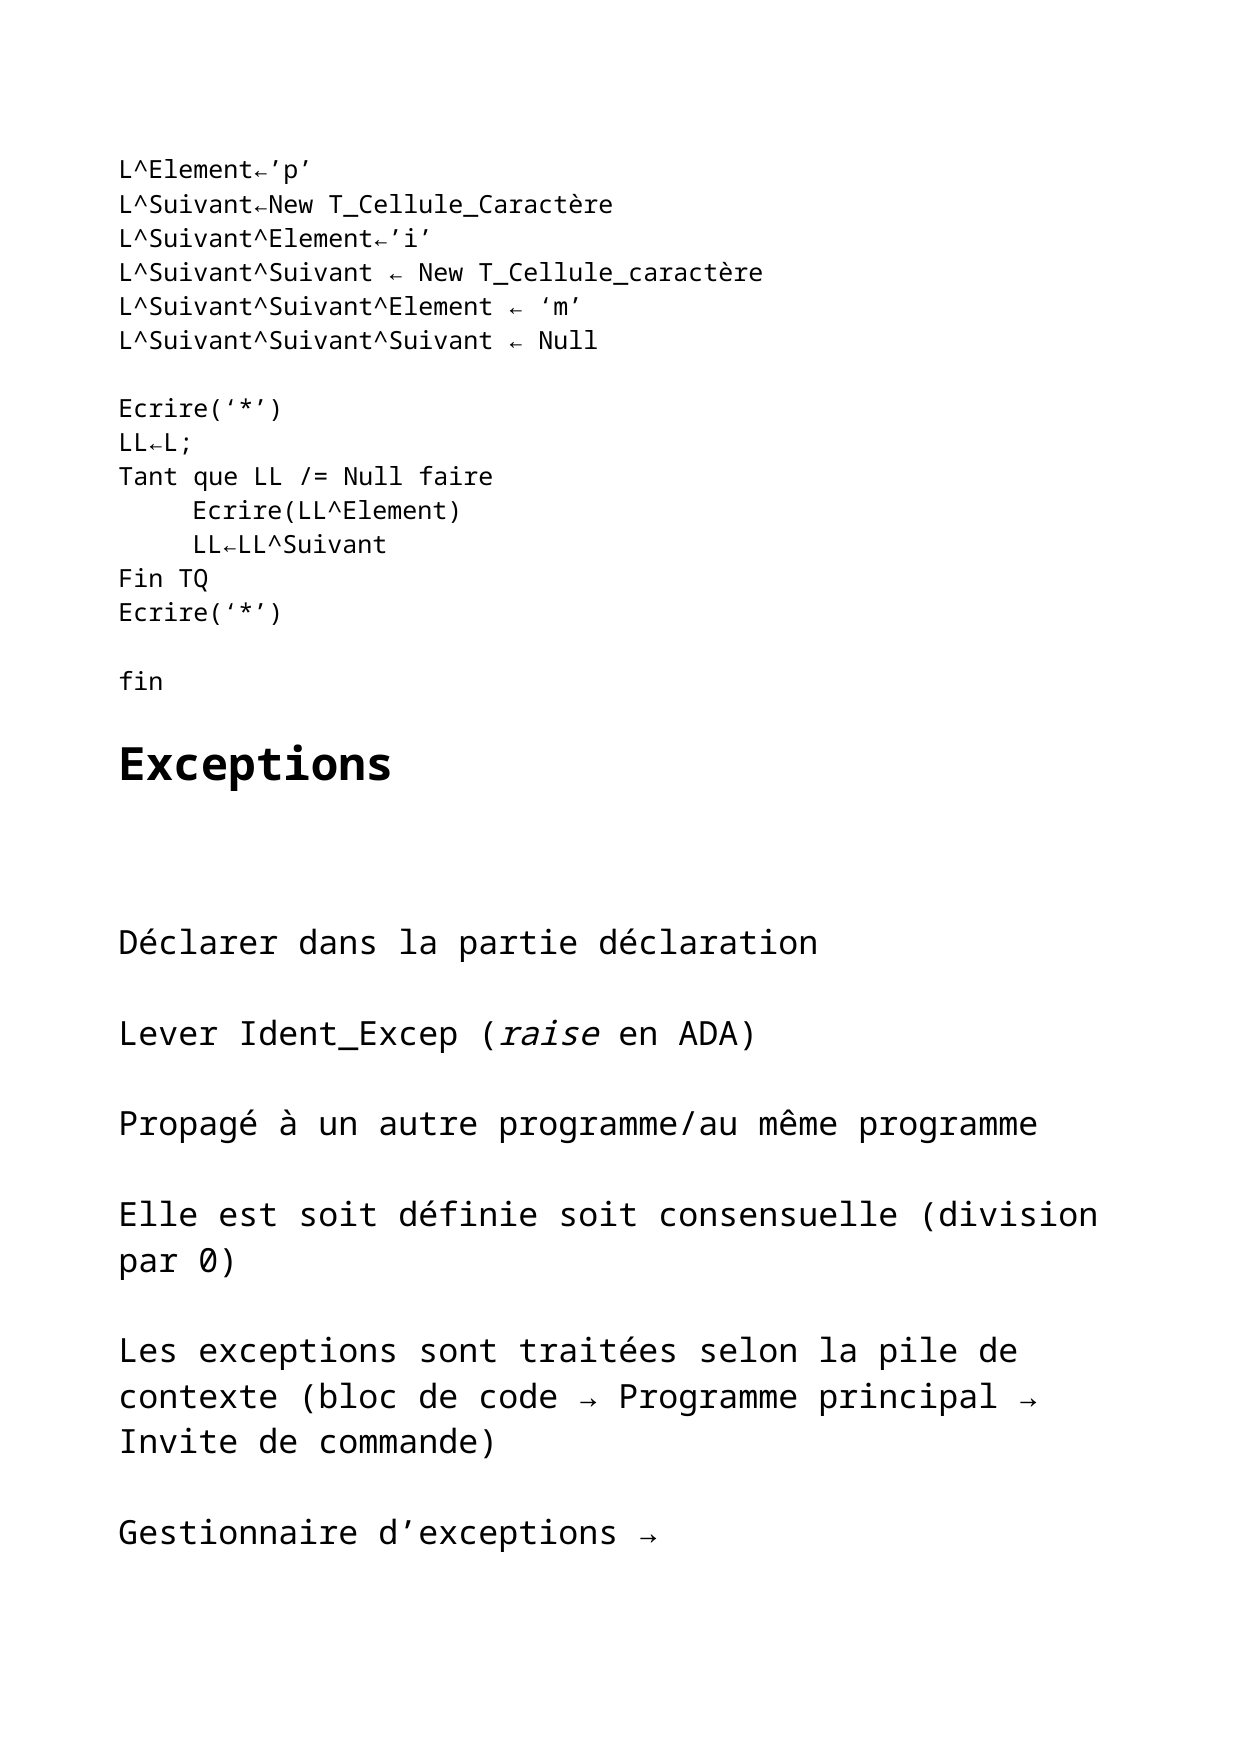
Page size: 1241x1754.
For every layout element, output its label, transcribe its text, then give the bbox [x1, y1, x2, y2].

text L^Element←’p’ [118, 152, 1122, 186]
text Gestionnaire d’exceptions → [118, 1509, 1122, 1554]
text Ecrire(‘*’) [118, 595, 1122, 629]
text L^Suivant^Suivant ← New T_Cellule_caractère [118, 254, 1122, 288]
text Fin TQ [118, 561, 1122, 595]
text Propagé à un autre programme/au même programme [118, 1100, 1122, 1146]
text Les exceptions sont traitées selon la pile de contexte (bloc de code → Programme principal → Invite de commande) [118, 1327, 1122, 1463]
text Ecrire(LL^Element) [118, 493, 1122, 527]
text fin [118, 663, 1122, 697]
text Tant que LL /= Null faire [118, 459, 1122, 493]
text Ecrire(‘*’) [118, 391, 1122, 425]
text L^Suivant←New T_Cellule_Caractère [118, 186, 1122, 220]
text Exceptions [118, 731, 1122, 794]
text L^Suivant^Suivant^Element ← ‘m’ [118, 288, 1122, 322]
text L^Suivant^Element←’i’ [118, 220, 1122, 254]
text LL←LL^Suivant [118, 527, 1122, 561]
text Déclarer dans la partie déclaration [118, 918, 1122, 964]
text Elle est soit définie soit consensuelle (division par 0) [118, 1191, 1122, 1282]
text Lever Ident_Excep (raise en ADA) [118, 1009, 1122, 1055]
text LL←L; [118, 425, 1122, 459]
text L^Suivant^Suivant^Suivant ← Null [118, 322, 1122, 357]
